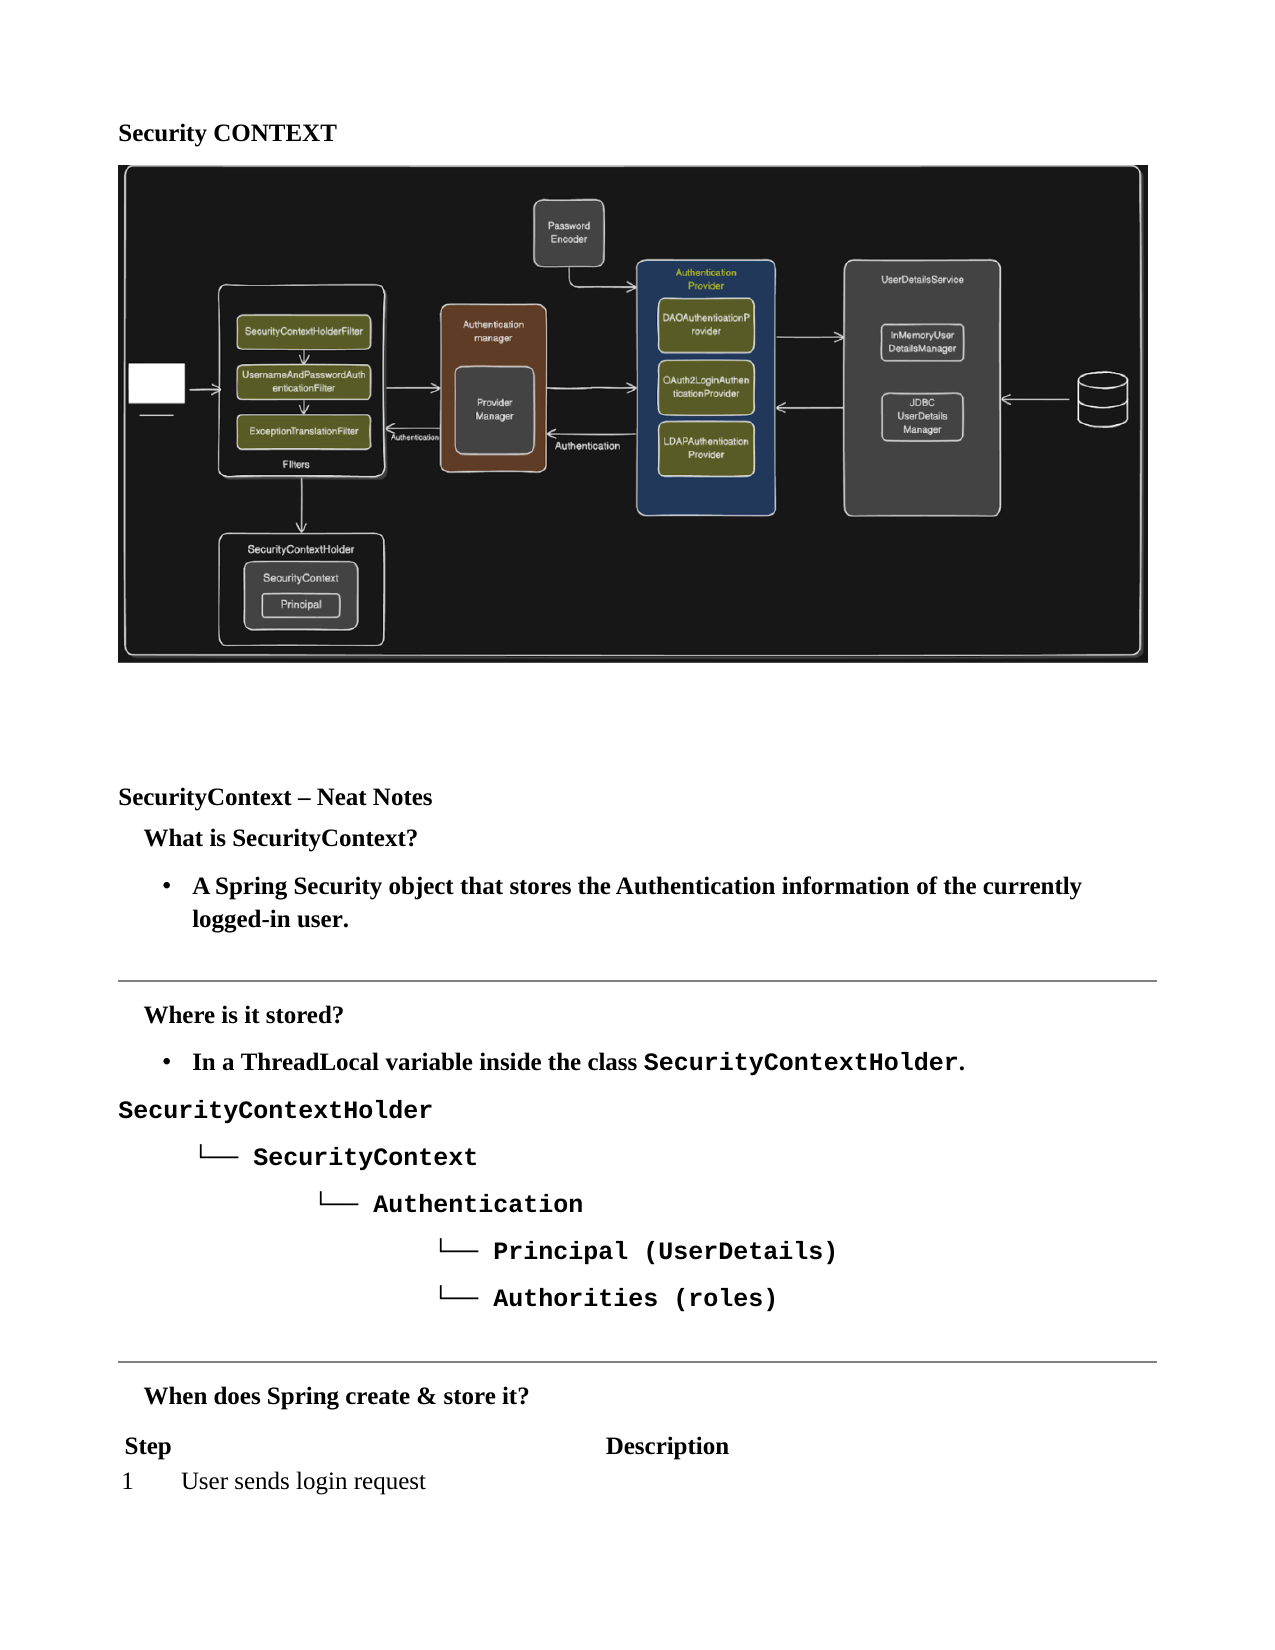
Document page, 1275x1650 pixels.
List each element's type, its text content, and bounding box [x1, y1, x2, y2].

text 🔹 What is SecurityContext? [118, 823, 1157, 852]
subtitle SecurityContext – Neat Notes [118, 782, 1157, 811]
text └── SecurityContext [118, 1144, 1157, 1173]
text └── Principal (UserDetails) [118, 1239, 1157, 1267]
table_header Description [178, 1429, 1157, 1463]
table_cell 1 [118, 1463, 178, 1498]
list A Spring Security object that stores the Authentication information of the currently logged-in user. [162, 871, 1157, 933]
text 🔹 When does Spring create & store it? [118, 1381, 1157, 1409]
picture [118, 165, 1157, 669]
text 🔹 Where is it stored? [118, 1000, 1157, 1028]
text Security CONTEXT [118, 118, 1157, 147]
text └── Authorities (roles) [118, 1286, 1157, 1314]
list In a ThreadLocal variable inside the class SecurityContextHolder. [162, 1047, 1157, 1078]
table_cell User sends login request [178, 1463, 1157, 1498]
text SecurityContextHolder [118, 1097, 1157, 1126]
table_header Step [118, 1429, 178, 1463]
text └── Authentication [118, 1192, 1157, 1220]
